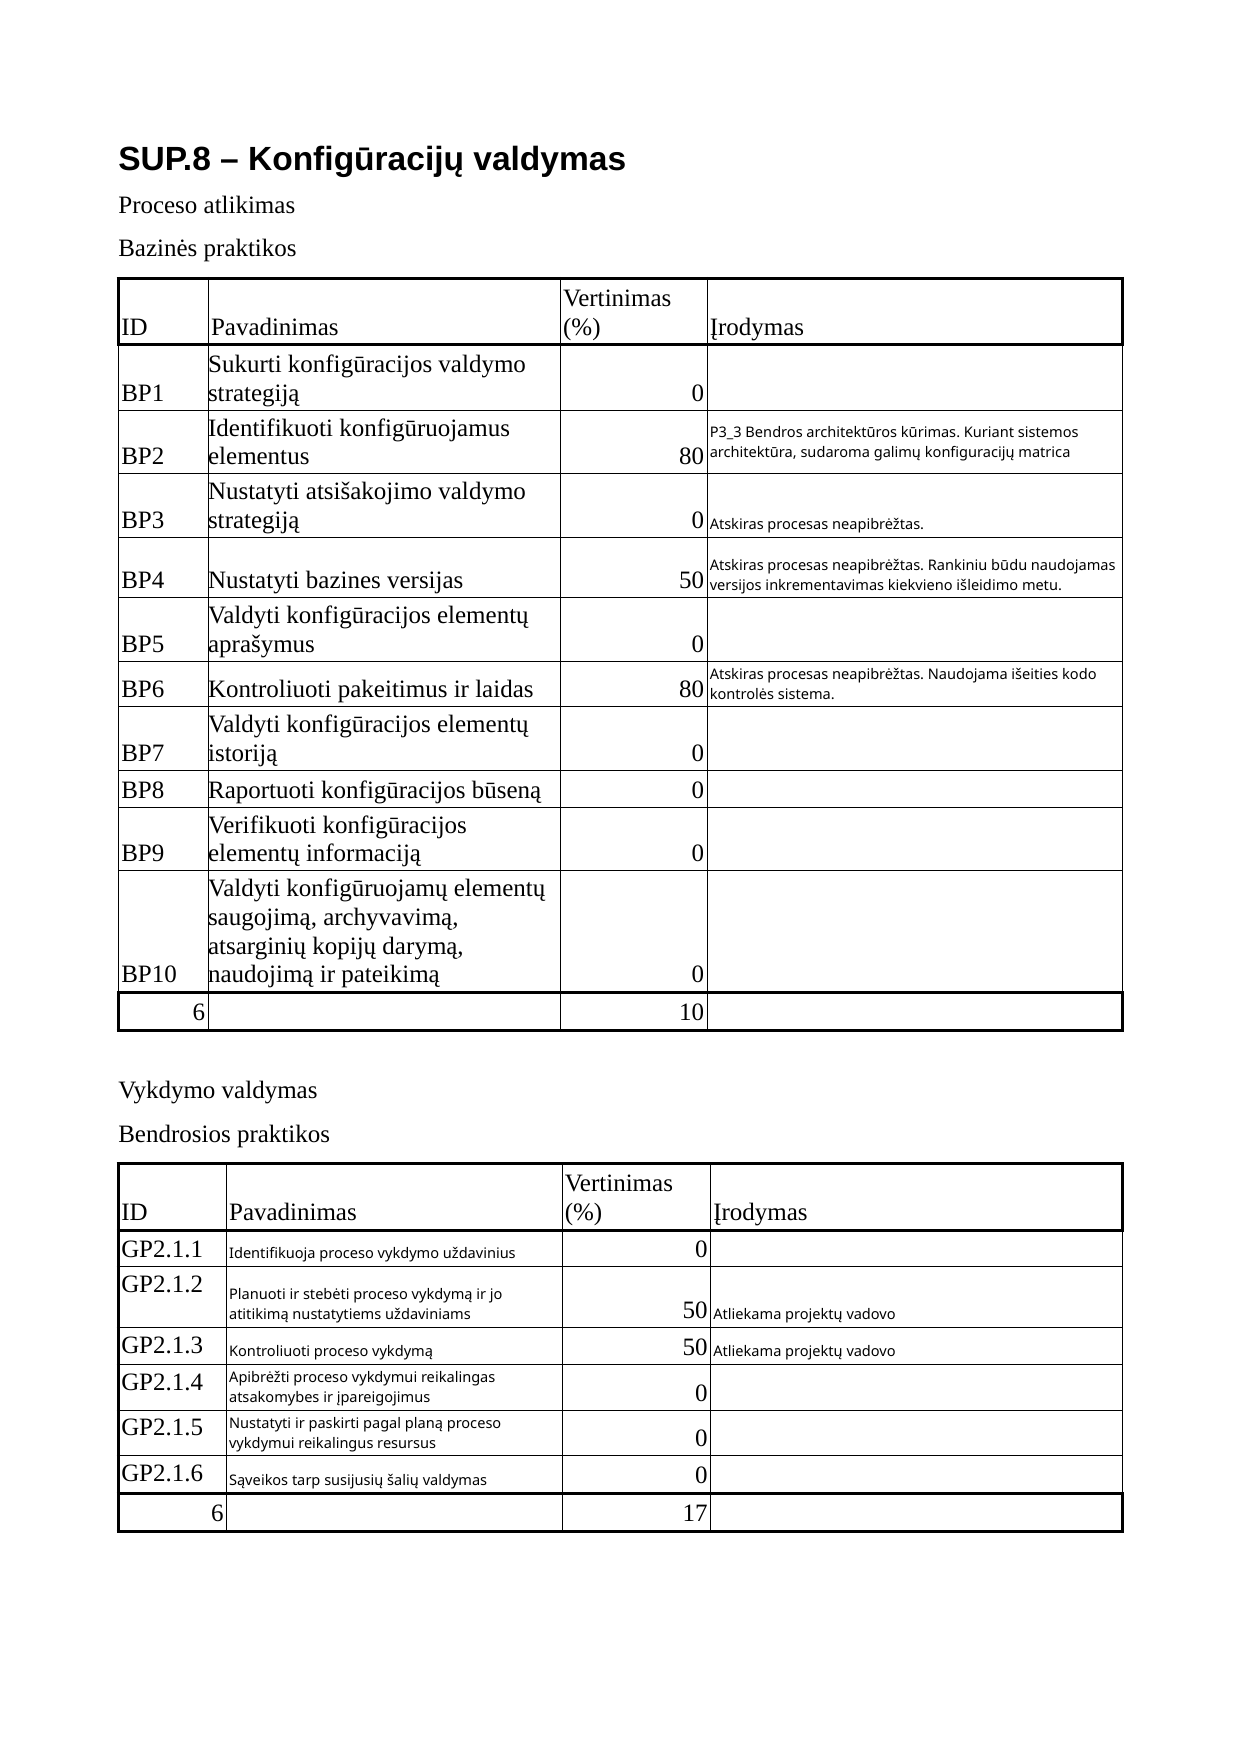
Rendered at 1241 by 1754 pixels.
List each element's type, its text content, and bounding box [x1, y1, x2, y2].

table_cell BP2 [119, 411, 208, 473]
table_cell GP2.1.6 [120, 1456, 226, 1492]
text Proceso atlikimas [118, 190, 1122, 219]
table_cell Kontroliuoti proceso vykdymą [227, 1328, 562, 1364]
table_cell 0 [561, 707, 707, 770]
table_cell 6 [120, 994, 208, 1029]
table_cell Nustatyti ir paskirti pagal planą proceso vykdymui reikalingus resursus [227, 1411, 562, 1455]
table_header Pavadinimas [209, 280, 560, 343]
table_cell 80 [561, 662, 707, 706]
table_cell [708, 346, 1122, 410]
table_cell BP8 [119, 771, 208, 807]
table_cell [209, 994, 560, 1029]
table_cell [708, 808, 1122, 870]
table_cell [711, 1232, 1122, 1266]
table_header ID [120, 280, 208, 343]
table_cell Valdyti konfigūruojamų elementų saugojimą, archyvavimą, atsarginių kopijų darymą, naudojimą ir pateikimą [209, 871, 560, 991]
table_cell GP2.1.5 [120, 1411, 226, 1455]
table_cell Verifikuoti konfigūracijos elementų informaciją [209, 808, 560, 870]
table_cell 80 [561, 411, 707, 473]
table_cell BP3 [119, 474, 208, 537]
table_cell P3_3 Bendros architektūros kūrimas. Kuriant sistemos architektūra, sudaroma galimų konfiguracijų matrica [708, 411, 1122, 473]
table_cell [711, 1495, 1121, 1530]
table_header Vertinimas (%) [563, 1165, 710, 1228]
subtitle SUP.8 – Konfigūracijų valdymas [118, 139, 1122, 178]
table_cell BP1 [119, 346, 208, 410]
table_cell BP7 [119, 707, 208, 770]
table_cell 50 [563, 1267, 710, 1327]
table_cell 0 [563, 1411, 710, 1455]
table_cell Valdyti konfigūracijos elementų istoriją [209, 707, 560, 770]
table_cell GP2.1.3 [120, 1328, 226, 1364]
text Vykdymo valdymas [118, 1075, 1122, 1104]
table_cell 0 [561, 771, 707, 807]
table_cell Identifikuoti konfigūruojamus elementus [209, 411, 560, 473]
table_cell Raportuoti konfigūracijos būseną [209, 771, 560, 807]
table_cell 0 [563, 1456, 710, 1492]
table_cell 6 [120, 1495, 226, 1530]
table_cell Nustatyti atsišakojimo valdymo strategiją [209, 474, 560, 537]
table_cell 50 [563, 1328, 710, 1364]
table_cell BP10 [119, 871, 208, 991]
table_cell 0 [561, 871, 707, 991]
text Bazinės praktikos [118, 233, 1122, 262]
table_cell BP4 [119, 538, 208, 597]
table_cell 0 [561, 474, 707, 537]
table_cell [227, 1495, 562, 1530]
table_cell BP6 [119, 662, 208, 706]
table_cell 10 [561, 994, 707, 1029]
table_cell Apibrėžti proceso vykdymui reikalingas atsakomybes ir įpareigojimus [227, 1365, 562, 1409]
table_cell Atliekama projektų vadovo [711, 1328, 1122, 1364]
table_cell 0 [563, 1365, 710, 1409]
table_cell BP5 [119, 598, 208, 661]
table_cell Valdyti konfigūracijos elementų aprašymus [209, 598, 560, 661]
table_header Įrodymas [711, 1165, 1121, 1228]
table_cell Atskiras procesas neapibrėžtas. [708, 474, 1122, 537]
table_header Įrodymas [708, 280, 1121, 343]
table_cell Identifikuoja proceso vykdymo uždavinius [227, 1232, 562, 1266]
table_header Pavadinimas [227, 1165, 562, 1228]
table_cell [711, 1365, 1122, 1409]
text Bendrosios praktikos [118, 1119, 1122, 1147]
table_cell Kontroliuoti pakeitimus ir laidas [209, 662, 560, 706]
table_cell GP2.1.4 [120, 1365, 226, 1409]
table_cell 0 [561, 598, 707, 661]
table_cell Planuoti ir stebėti proceso vykdymą ir jo atitikimą nustatytiems uždaviniams [227, 1267, 562, 1327]
table_cell Nustatyti bazines versijas [209, 538, 560, 597]
table_cell 0 [561, 346, 707, 410]
table_cell [708, 598, 1122, 661]
table_cell 0 [563, 1232, 710, 1266]
table_cell [708, 871, 1122, 991]
table_cell GP2.1.1 [120, 1232, 226, 1266]
table_cell Sukurti konfigūracijos valdymo strategiją [209, 346, 560, 410]
table_cell [708, 994, 1121, 1029]
table_cell Atliekama projektų vadovo [711, 1267, 1122, 1327]
table_header ID [120, 1165, 226, 1228]
table_cell 17 [563, 1495, 710, 1530]
table_cell Atskiras procesas neapibrėžtas. Naudojama išeities kodo kontrolės sistema. [708, 662, 1122, 706]
table_cell [708, 707, 1122, 770]
table_cell 50 [561, 538, 707, 597]
table_header Vertinimas (%) [561, 280, 707, 343]
table_cell BP9 [119, 808, 208, 870]
table_cell Sąveikos tarp susijusių šalių valdymas [227, 1456, 562, 1492]
table_cell Atskiras procesas neapibrėžtas. Rankiniu būdu naudojamas versijos inkrementavimas kiekvieno išleidimo metu. [708, 538, 1122, 597]
table_cell GP2.1.2 [120, 1267, 226, 1327]
table_cell [711, 1411, 1122, 1455]
table_cell [708, 771, 1122, 807]
table_cell 0 [561, 808, 707, 870]
table_cell [711, 1456, 1122, 1492]
